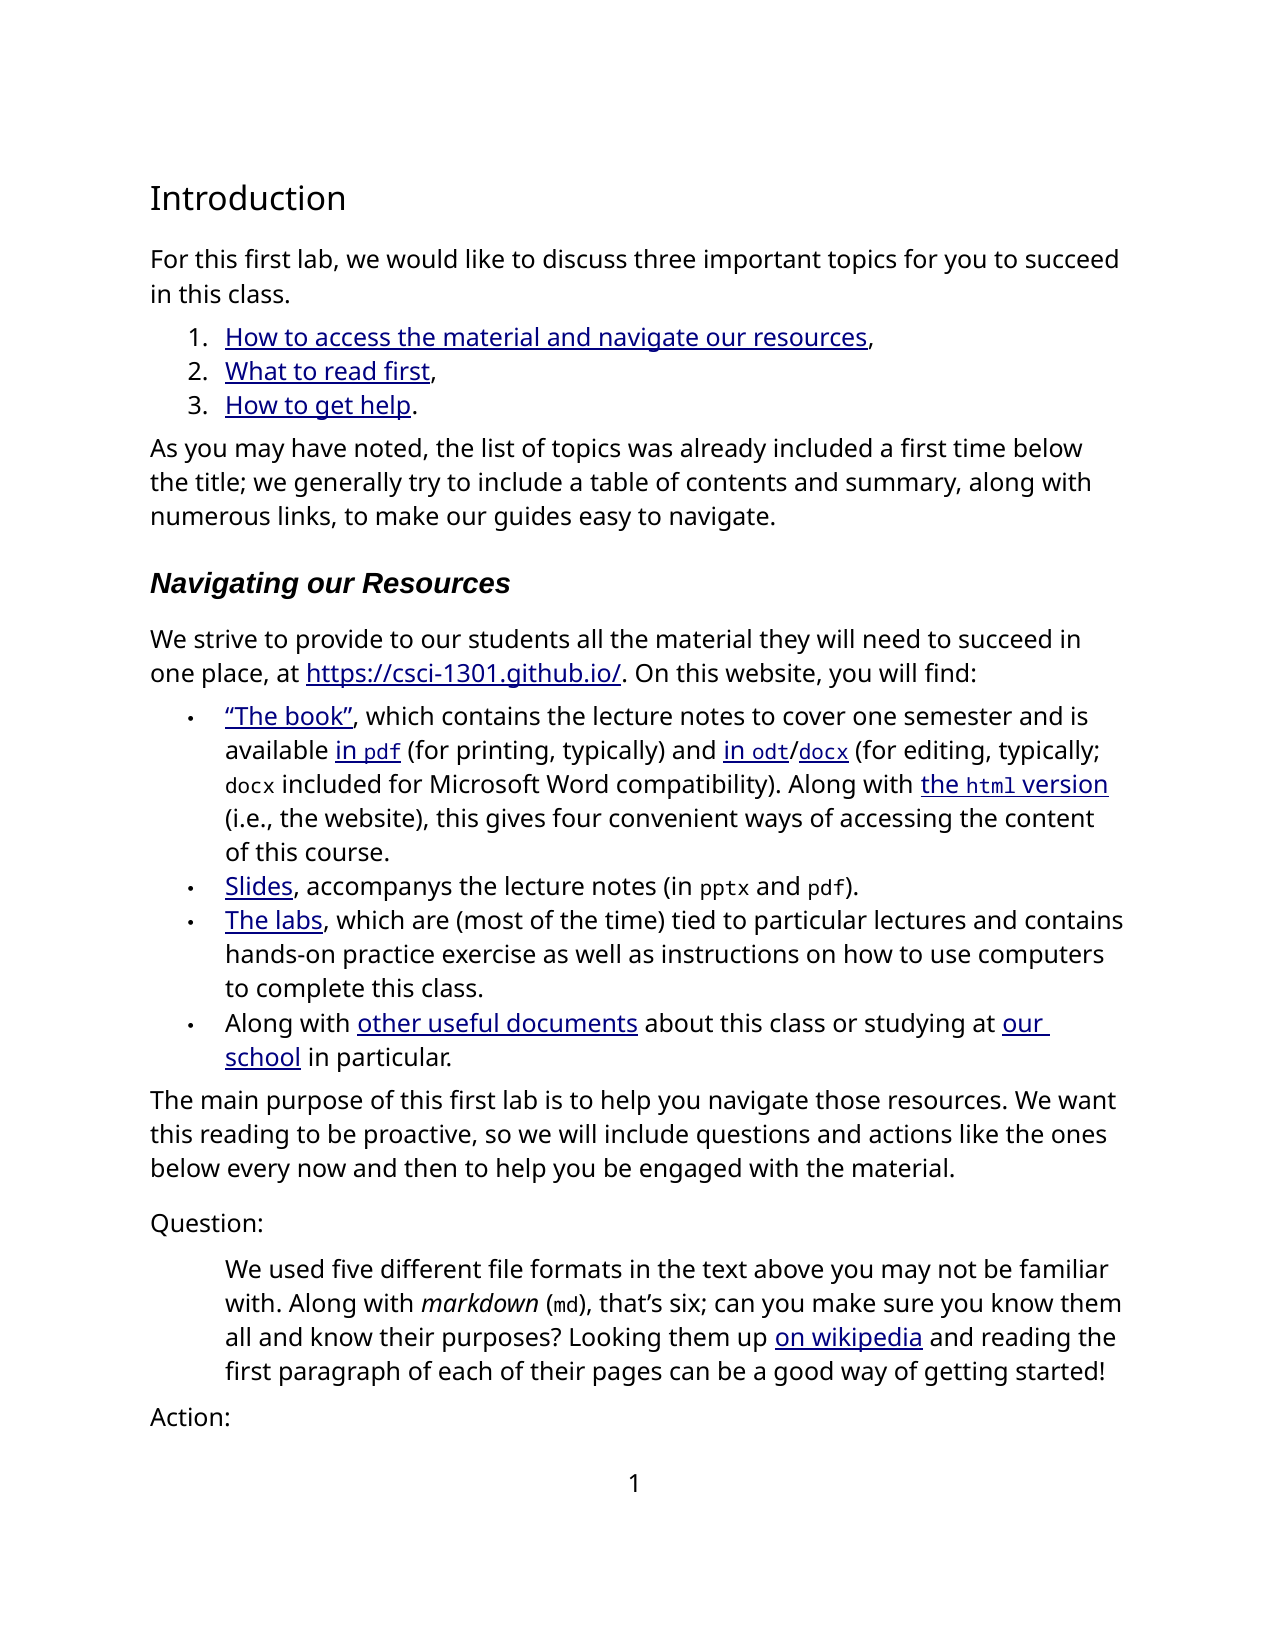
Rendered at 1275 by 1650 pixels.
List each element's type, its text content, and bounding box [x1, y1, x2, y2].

text As you may have noted, the list of topics was already included a first time below the title; we generally try to include a table of contents and summary, along with numerous links, to make our guides easy to navigate. [150, 430, 1125, 533]
list How to access the material and navigate our resources, [187, 319, 1125, 353]
text For this first lab, we would like to discuss three important topics for you to succeed in this class. [150, 242, 1125, 310]
text Question: [150, 1205, 1125, 1239]
list The labs, which are (most of the time) tied to particular lectures and contains hands-on practice exercise as well as instructions on how to use computers to complete this class. [187, 903, 1125, 1005]
text We used five different file formats in the text above you may not be familiar with. Along with markdown (md), that’s six; can you make sure you know them all and know their purposes? Looking them up on wikipedia and reading the first paragraph of each of their pages can be a good way of getting started! [225, 1251, 1125, 1388]
list What to read first, [187, 353, 1125, 387]
subtitle Introduction [150, 175, 1125, 221]
text Action: [150, 1400, 1125, 1434]
list How to get help. [187, 387, 1125, 421]
list Slides, accompanys the lecture notes (in pptx and pdf). [187, 869, 1125, 903]
text We strive to provide to our students all the material they will need to succeed in one place, at https://csci-1301.github.io/. On this website, you will find: [150, 622, 1125, 690]
list “The book”, which contains the lecture notes to cover one semester and is available in pdf (for printing, typically) and in odt/docx (for editing, typically; docx included for Microsoft Word compatibility). Along with the html version (i.e., the website), this gives four convenient ways of accessing the content of this course. [187, 699, 1125, 869]
subtitle Navigating our Resources [150, 567, 1125, 600]
text The main purpose of this first lab is to help you navigate those resources. We want this reading to be proactive, so we will include questions and actions like the ones below every now and then to help you be engaged with the material. [150, 1082, 1125, 1184]
list Along with other useful documents about this class or studying at our school in particular. [187, 1005, 1125, 1073]
